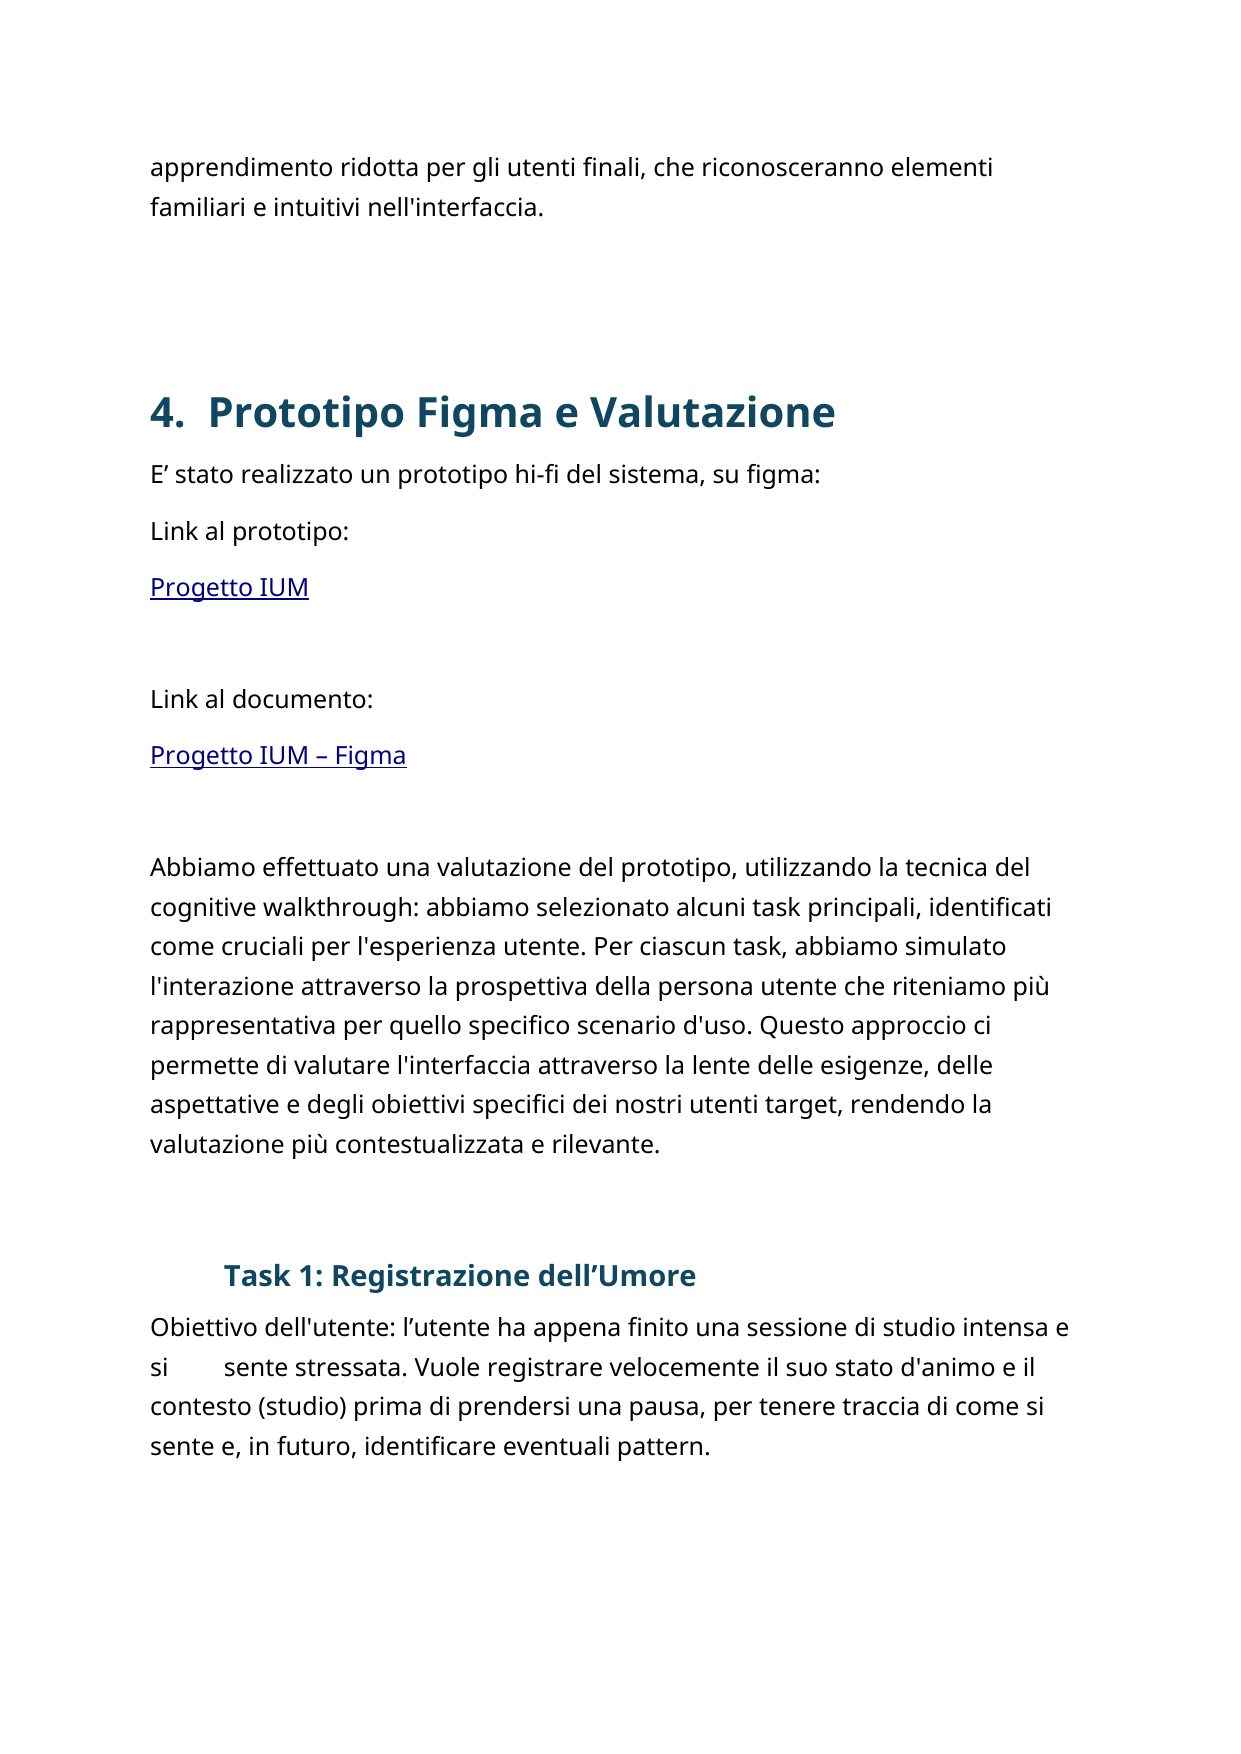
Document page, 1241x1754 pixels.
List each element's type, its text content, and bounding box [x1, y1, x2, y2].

text Progetto IUM [150, 569, 1090, 603]
text Abbiamo effettuato una valutazione del prototipo, utilizzando la tecnica del cognitive walkthrough: abbiamo selezionato alcuni task principali, identificati come cruciali per l'esperienza utente. Per ciascun task, abbiamo simulato l'interazione attraverso la prospettiva della persona utente che riteniamo più rappresentativa per quello specifico scenario d'uso. Questo approccio ci permette di valutare l'interfaccia attraverso la lente delle esigenze, delle aspettative e degli obiettivi specifici dei nostri utenti target, rendendo la valutazione più contestualizzata e rilevante. [150, 850, 1090, 1161]
text E’ stato realizzato un prototipo hi-fi del sistema, su figma: [150, 457, 1090, 491]
text Obiettivo dell'utente: l’utente ha appena finito una sessione di studio intensa e si sente stressata. Vuole registrare velocemente il suo stato d'animo e il contesto (studio) prima di prendersi una pausa, per tenere traccia di come si sente e, in futuro, identificare eventuali pattern. [150, 1310, 1090, 1462]
text Link al documento: [150, 682, 1090, 716]
text apprendimento ridotta per gli utenti finali, che riconosceranno elementi familiari e intuitivi nell'interfaccia. [150, 150, 1090, 223]
subtitle 4. Prototipo Figma e Valutazione [150, 383, 1090, 440]
text Link al prototipo: [150, 513, 1090, 547]
subtitle Task 1: Registrazione dell’Umore [150, 1255, 1090, 1295]
text Progetto IUM – Figma [150, 738, 1090, 772]
